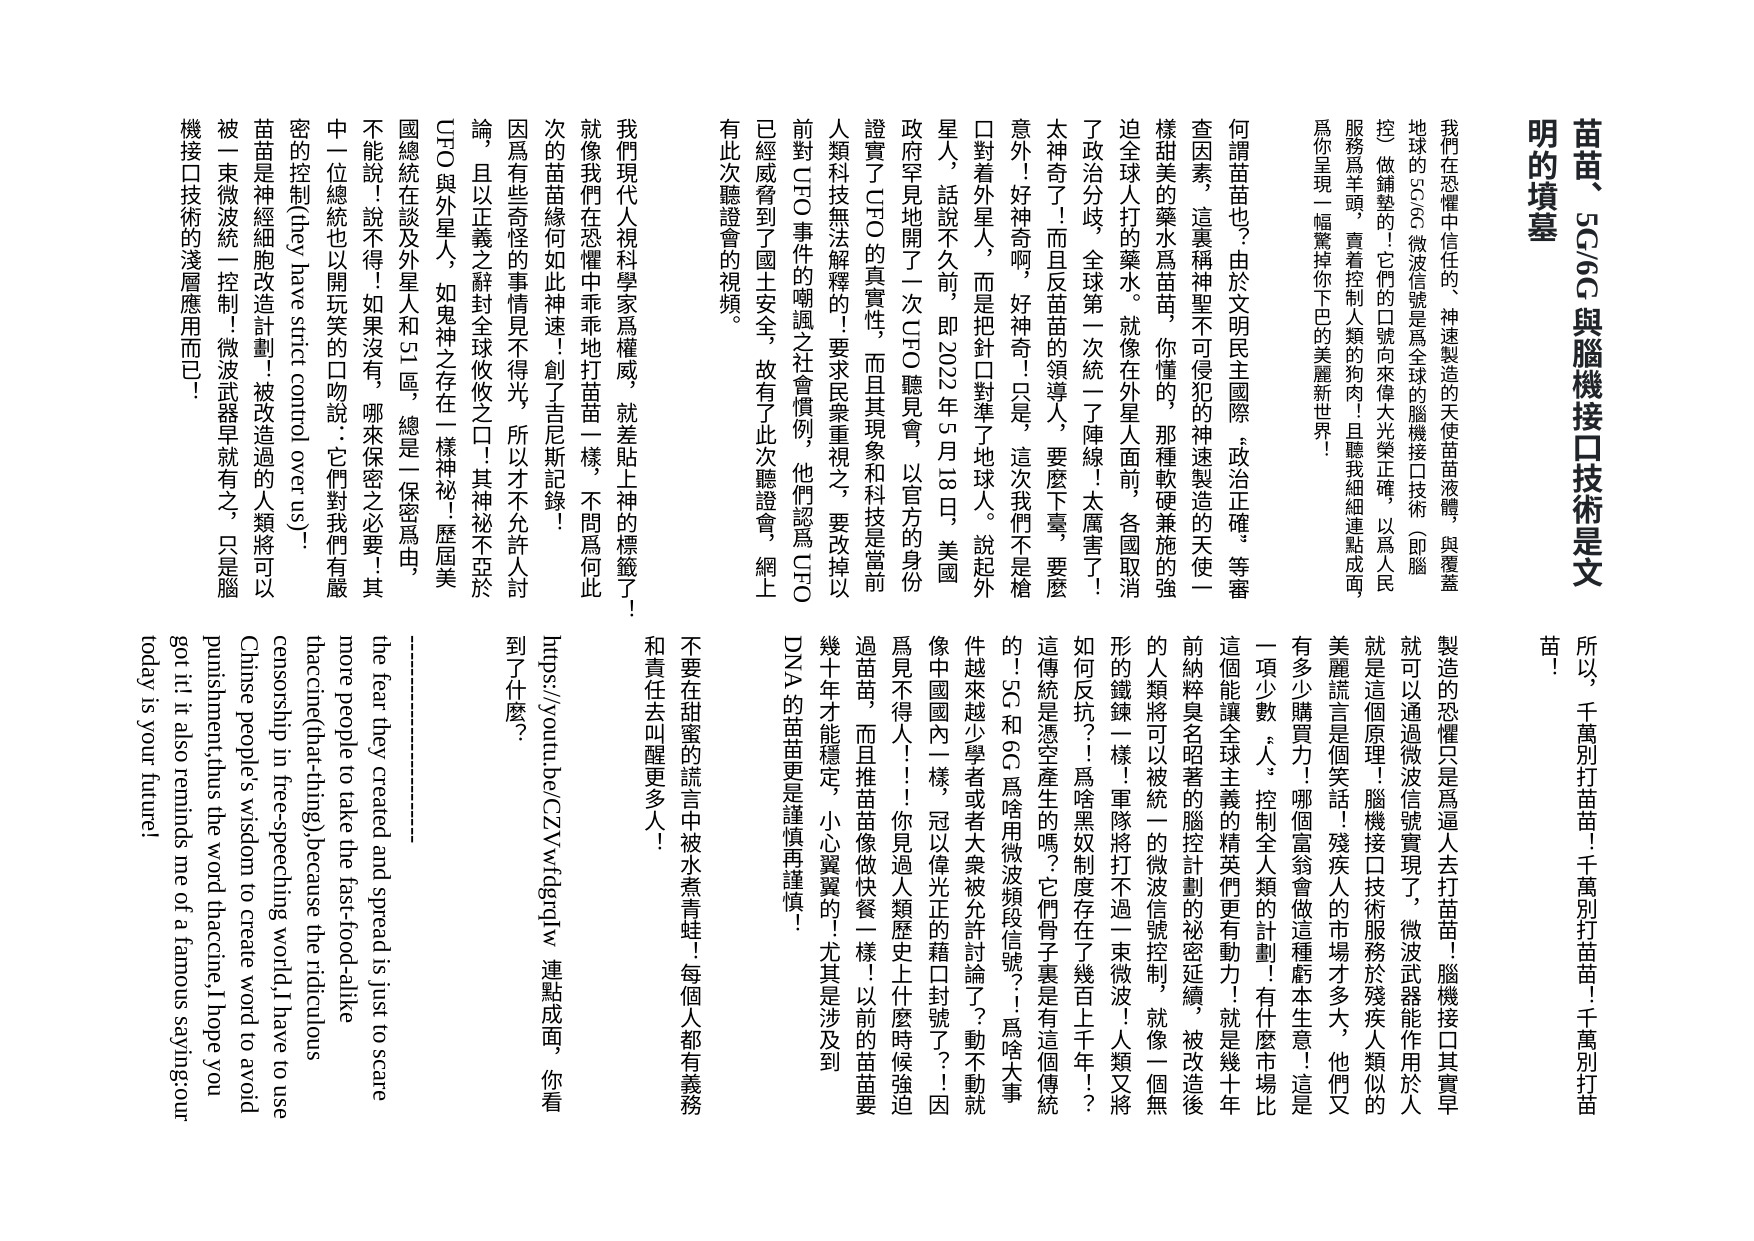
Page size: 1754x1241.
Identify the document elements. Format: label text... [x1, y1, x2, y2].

text 我們現代人視科學家爲權威，就差貼上神的標籤了！就像我們在恐懼中乖乖地打苗苗一樣，不問爲何此次的苗苗緣何如此神速！創了吉尼斯記錄！ [539, 118, 644, 605]
text the fear they created and spread is just to scare more people to take the fast-food-alike thaccine(that-thing),because the ridiculous censorship in free-speeching world,I have to use Chinse people's wisdom to create word to avoid punishment,thus the word thaccine,I hope you got it! it also reminds me of a famous saying:our today is your future! [137, 635, 397, 1122]
text https://youtu.be/CZVwfdgrqIw 連點成面，你看到了什麼？ [501, 635, 568, 1122]
text 因爲有些奇怪的事情見不得光，所以才不允許人討論，且以正義之辭封全球攸攸之口！其神祕不亞於UFO與外星人，如鬼神之存在一樣神祕！歷屆美國總統在談及外星人和51區，總是一保密爲由，不能說！說不得！如果沒有，哪來保密之必要！其中一位總統也以開玩笑的口吻說：它們對我們有嚴密的控制(they have strict control over us)！ [285, 118, 535, 605]
text 我們在恐懼中信任的、神速製造的天使苗苗液體，與覆蓋地球的5G/6G微波信號是爲全球的腦機接口技術（即腦控）做鋪墊的！它們的口號向來偉大光榮正確，以爲人民服務爲羊頭，賣着控制人類的狗肉！且聽我細細連點成面，爲你呈現一幅驚掉你下巴的美麗新世界！ [1309, 118, 1463, 605]
text 不要在甜蜜的謊言中被水煮青蛙！每個人都有義務和責任去叫醒更多人！ [639, 635, 707, 1122]
text ------------------------- [401, 635, 430, 1122]
text 苗苗是神經細胞改造計劃！被改造過的人類將可以被一束微波統一控制！微波武器早就有之，只是腦機接口技術的淺層應用而已！ [176, 118, 280, 605]
text 所以，千萬別打苗苗！千萬別打苗苗！千萬別打苗苗！ [1535, 635, 1603, 1122]
text 製造的恐懼只是爲逼人去打苗苗！腦機接口其實早就可以通過微波信號實現了，微波武器能作用於人就是這個原理！腦機接口技術服務於殘疾人類似的美麗謊言是個笑話！殘疾人的市場才多大，他們又有多少購買力！哪個富翁會做這種虧本生意！這是一項少數“人”控制全人類的計劃！有什麼市場比這個能讓全球主義的精英們更有動力！就是幾十年前納粹臭名昭著的腦控計劃的祕密延續，被改造後的人類將可以被統一的微波信號控制，就像一個無形的鐵鍊一樣！軍隊將打不過一束微波！人類又將如何反抗？！爲啥黑奴制度存在了幾百上千年！？這傳統是憑空產生的嗎？它們骨子裏是有這個傳統的！5G和6G爲啥用微波頻段信號？！爲啥大事件越來越少學者或者大衆被允許討論了？動不動就像中國國內一樣，冠以偉光正的藉口封號了？！因爲見不得人！！！你見過人類歷史上什麼時候強迫過苗苗，而且推苗苗像做快餐一樣！以前的苗苗要幾十年才能穩定，小心翼翼的！尤其是涉及到DNA的苗苗更是謹慎再謹慎！ [778, 635, 1464, 1122]
subtitle 苗苗、5G/6G與腦機接口技術是文明的墳墓 [1520, 118, 1611, 605]
text 何謂苗苗也？由於文明民主國際“政治正確”等審查因素，這裏稱神聖不可侵犯的神速製造的天使一樣甜美的藥水爲苗苗，你懂的，那種軟硬兼施的強迫全球人打的藥水。就像在外星人面前，各國取消了政治分歧，全球第一次統一了陣線！太厲害了！太神奇了！而且反苗苗的領導人，要麼下臺，要麼意外！好神奇啊，好神奇！只是，這次我們不是槍口對着外星人，而是把針口對準了地球人。說起外星人，話說不久前，即2022年5月18日，美國政府罕見地開了一次UFO聽見會，以官方的身份證實了UFO的真實性，而且其現象和科技是當前人類科技無法解釋的！要求民衆重視之，要改掉以前對UFO事件的嘲諷之社會慣例，他們認爲UFO已經威脅到了國土安全，故有了此次聽證會，網上有此次聽證會的視頻。 [714, 118, 1255, 605]
